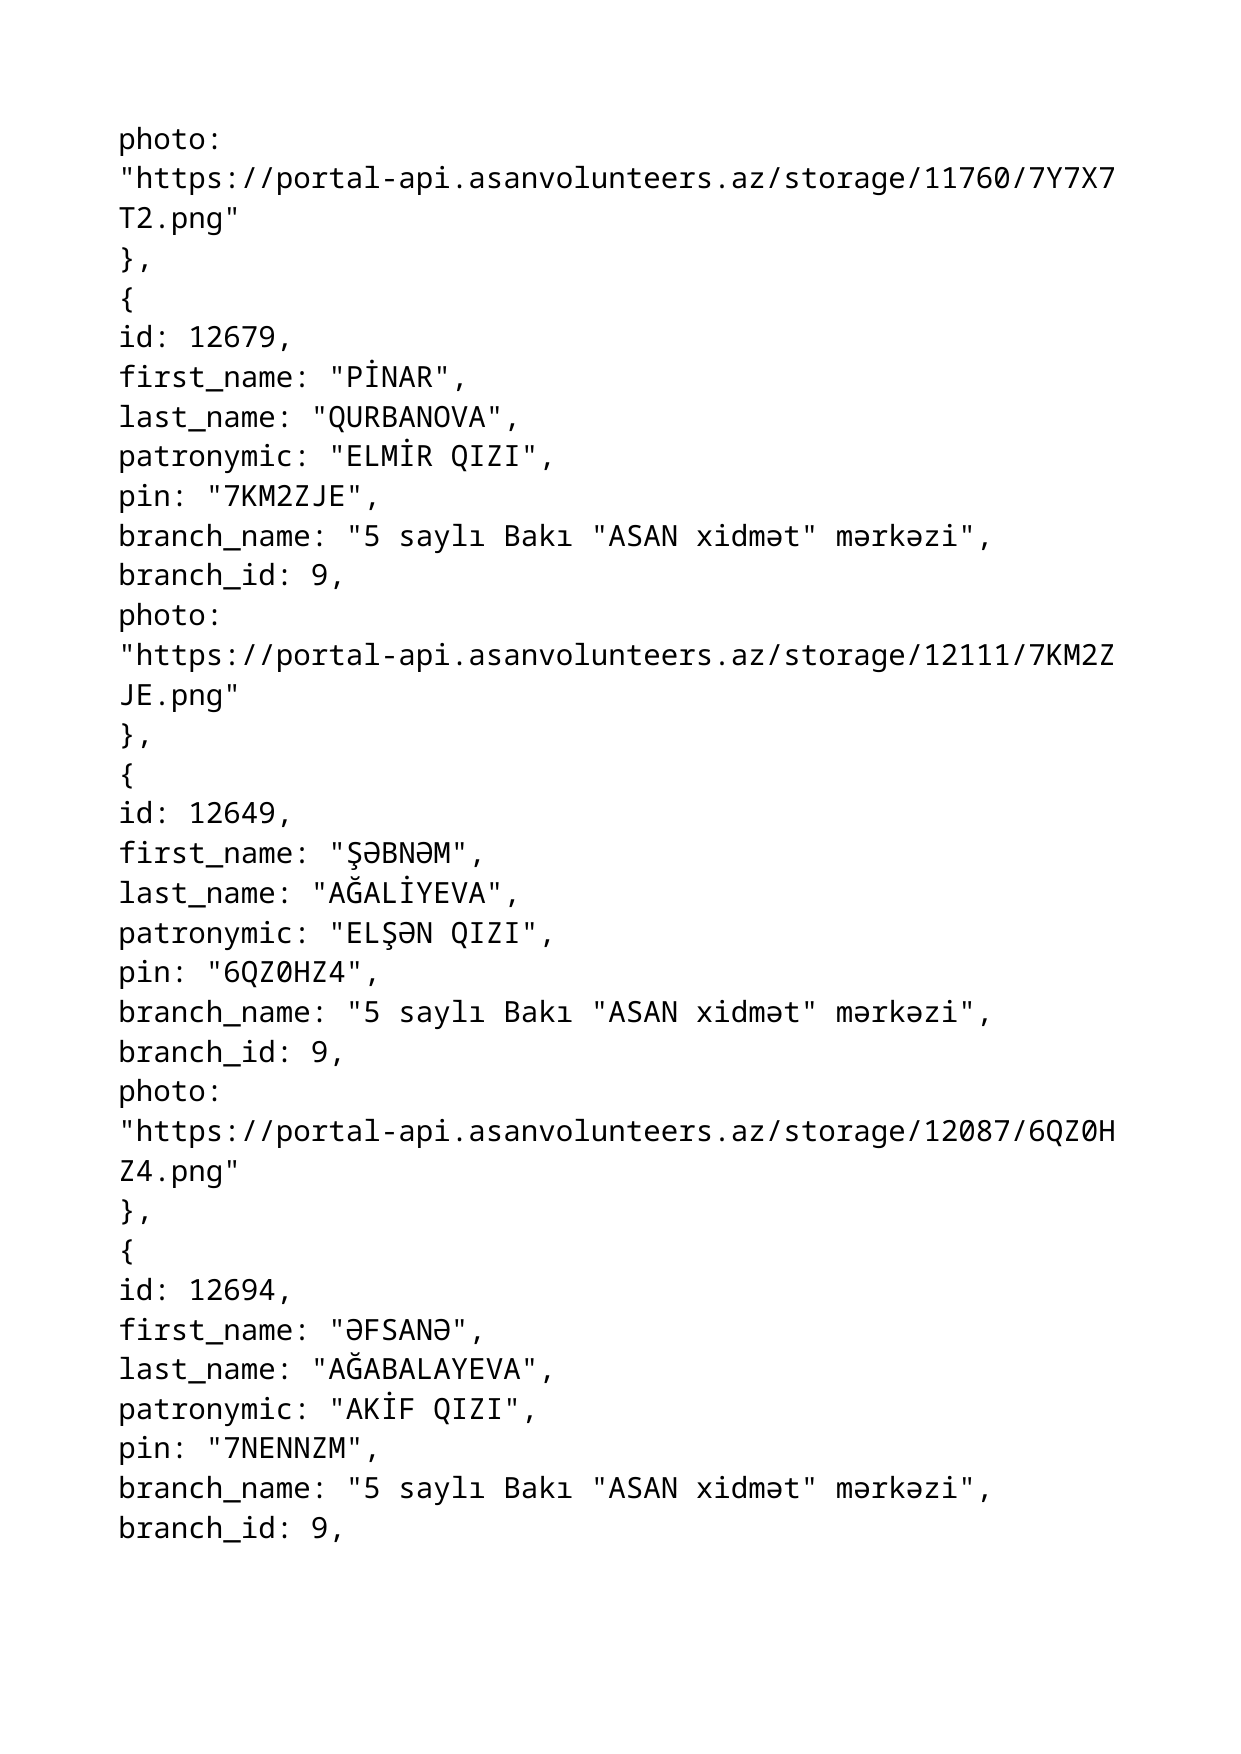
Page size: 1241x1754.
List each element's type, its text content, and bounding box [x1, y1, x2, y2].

text { [118, 277, 1122, 317]
text pin: "7NENNZM", [118, 1428, 1122, 1467]
text }, [118, 1190, 1122, 1229]
text first_name: "ŞƏBNƏM", [118, 832, 1122, 872]
text photo: "https://portal-api.asanvolunteers.az/storage/12087/6QZ0HZ4.png" [118, 1071, 1122, 1190]
text }, [118, 237, 1122, 277]
text pin: "6QZ0HZ4", [118, 952, 1122, 991]
text first_name: "ƏFSANƏ", [118, 1309, 1122, 1348]
text last_name: "QURBANOVA", [118, 396, 1122, 436]
text id: 12679, [118, 317, 1122, 356]
text { [118, 1229, 1122, 1269]
text photo: "https://portal-api.asanvolunteers.az/storage/11760/7Y7X7T2.png" [118, 118, 1122, 237]
text photo: "https://portal-api.asanvolunteers.az/storage/12111/7KM2ZJE.png" [118, 594, 1122, 713]
text id: 12649, [118, 793, 1122, 832]
text pin: "7KM2ZJE", [118, 475, 1122, 515]
text branch_id: 9, [118, 1507, 1122, 1547]
text patronymic: "ELMİR QIZI", [118, 436, 1122, 475]
text branch_id: 9, [118, 555, 1122, 594]
text patronymic: "ELŞƏN QIZI", [118, 912, 1122, 952]
text }, [118, 713, 1122, 753]
text { [118, 753, 1122, 793]
text first_name: "PİNAR", [118, 356, 1122, 396]
text branch_id: 9, [118, 1031, 1122, 1071]
text branch_name: "5 saylı Bakı "ASAN xidmət" mərkəzi", [118, 991, 1122, 1031]
text branch_name: "5 saylı Bakı "ASAN xidmət" mərkəzi", [118, 1467, 1122, 1507]
text branch_name: "5 saylı Bakı "ASAN xidmət" mərkəzi", [118, 515, 1122, 555]
text patronymic: "AKİF QIZI", [118, 1388, 1122, 1428]
text last_name: "AĞALİYEVA", [118, 872, 1122, 912]
text last_name: "AĞABALAYEVA", [118, 1348, 1122, 1388]
text id: 12694, [118, 1269, 1122, 1309]
